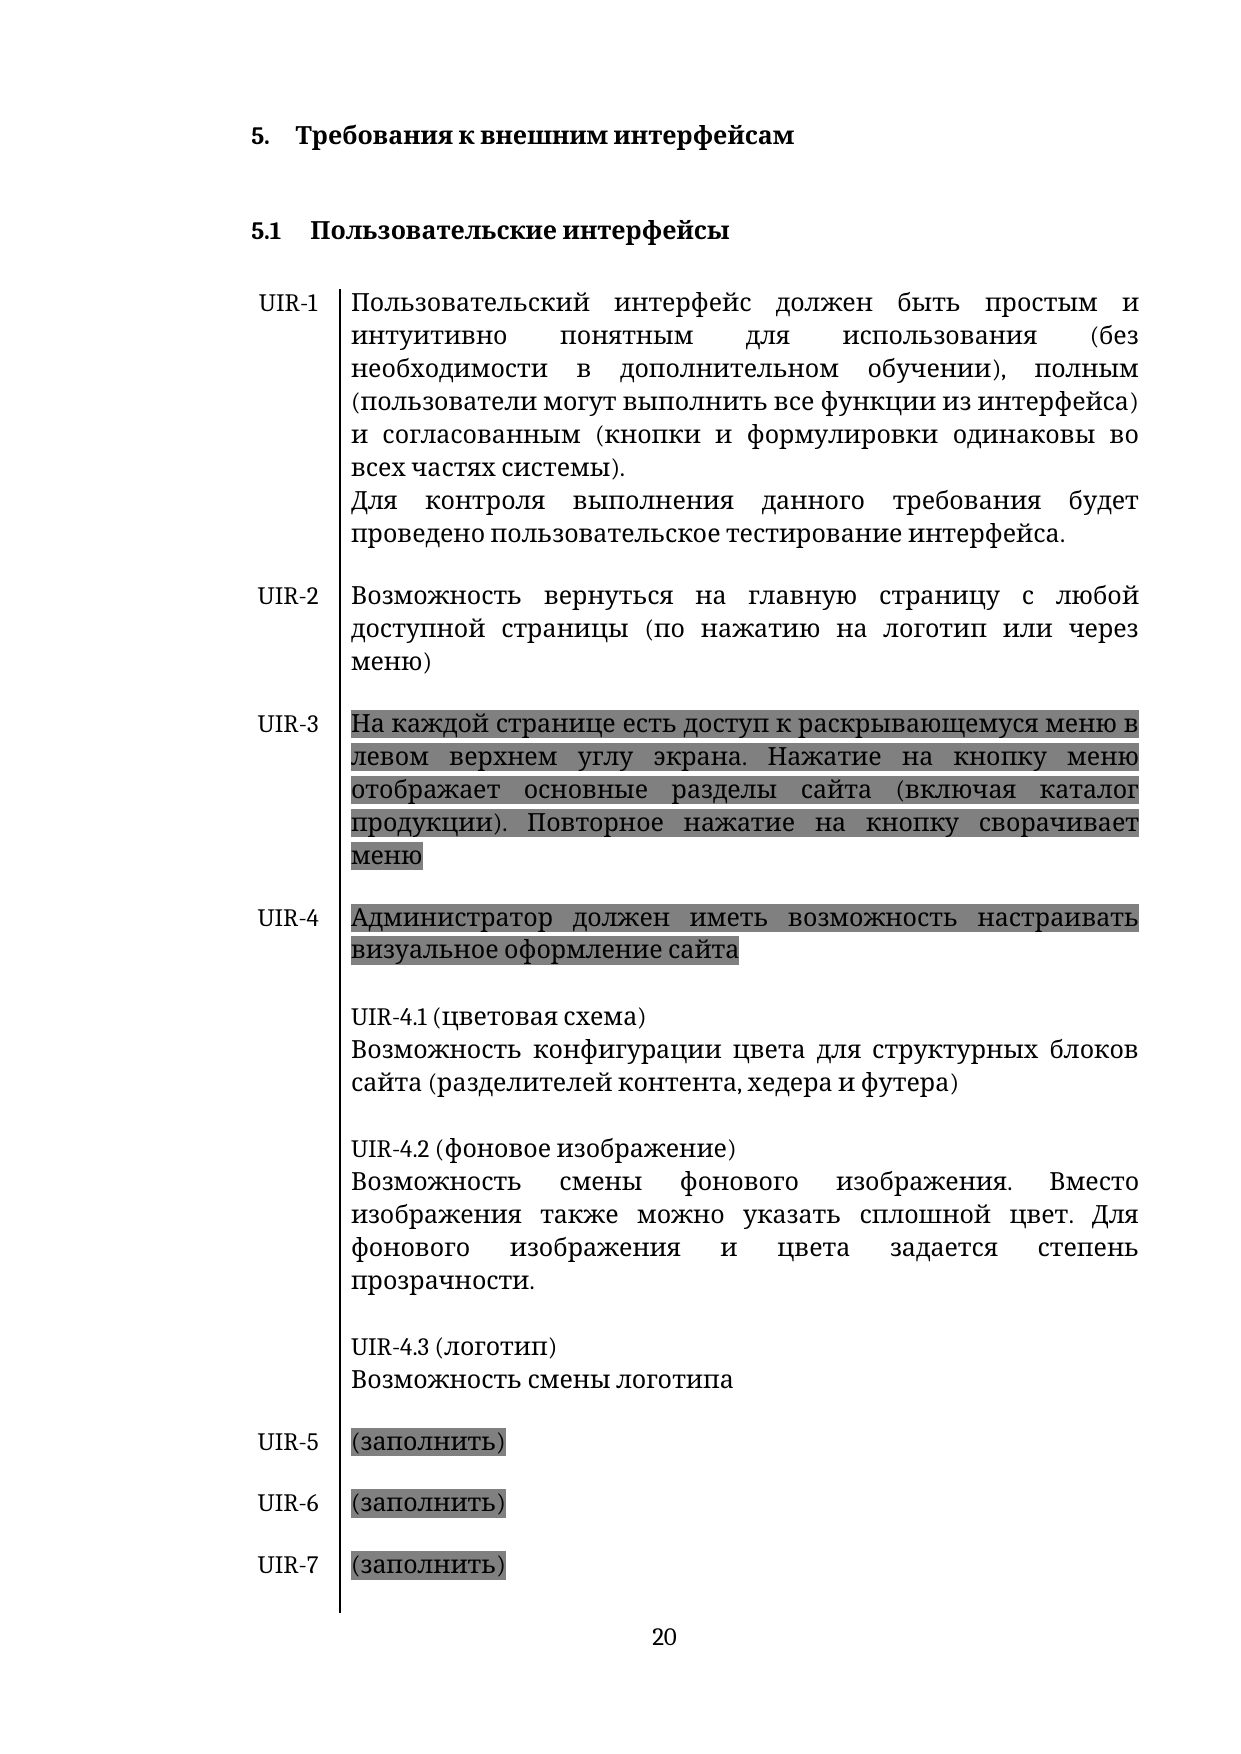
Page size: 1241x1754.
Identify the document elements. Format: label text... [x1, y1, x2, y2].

list Пользовательские интерфейсы [251, 217, 1152, 246]
table_cell На каждой странице есть доступ к раскрывающемуся меню в левом верхнем углу экрана. Нажатие на кнопку меню отображает основные разделы сайта (включая каталог продукции). Повторное нажатие на кнопку сворачивает меню [341, 710, 1151, 903]
table_cell Администратор должен иметь возможность настраивать визуальное оформление сайта UIR-4.1 (цветовая схема) Возможность конфигурации цвета для структурных блоков сайта (разделителей контента, хедера и футера) UIR-4.2 (фоновое изображение) Возможность смены фонового изображения. Вместо изображения также можно указать сплошной цвет. Для фонового изображения и цвета задается степень прозрачности. UIR-4.3 (логотип) Возможность смены логотипа [341, 904, 1151, 1427]
table_header Пользовательский интерфейс должен быть простым и интуитивно понятным для использования (без необходимости в дополнительном обучении), полным (пользователи могут выполнить все функции из интерфейса) и согласованным (кнопки и формулировки одинаковы во всех частях системы). Для контроля выполнения данного требования будет проведено пользовательское тестирование интерфейса. [341, 289, 1151, 582]
list Требования к внешним интерфейсам [251, 122, 1152, 151]
table_cell (заполнить) [341, 1428, 1151, 1489]
table_cell Возможность вернуться на главную страницу с любой доступной страницы (по нажатию на логотип или через меню) [341, 582, 1151, 709]
table_cell UIR-5 [236, 1428, 339, 1489]
table_cell (заполнить) [341, 1489, 1151, 1551]
table_cell UIR-6 [236, 1489, 339, 1551]
table_cell UIR-3 [236, 710, 339, 903]
table_cell UIR-2 [236, 582, 339, 709]
table_header UIR-1 [236, 289, 339, 582]
table_cell UIR-4 [236, 904, 339, 1427]
table_cell (заполнить) [341, 1551, 1151, 1613]
table_cell UIR-7 [236, 1551, 339, 1613]
